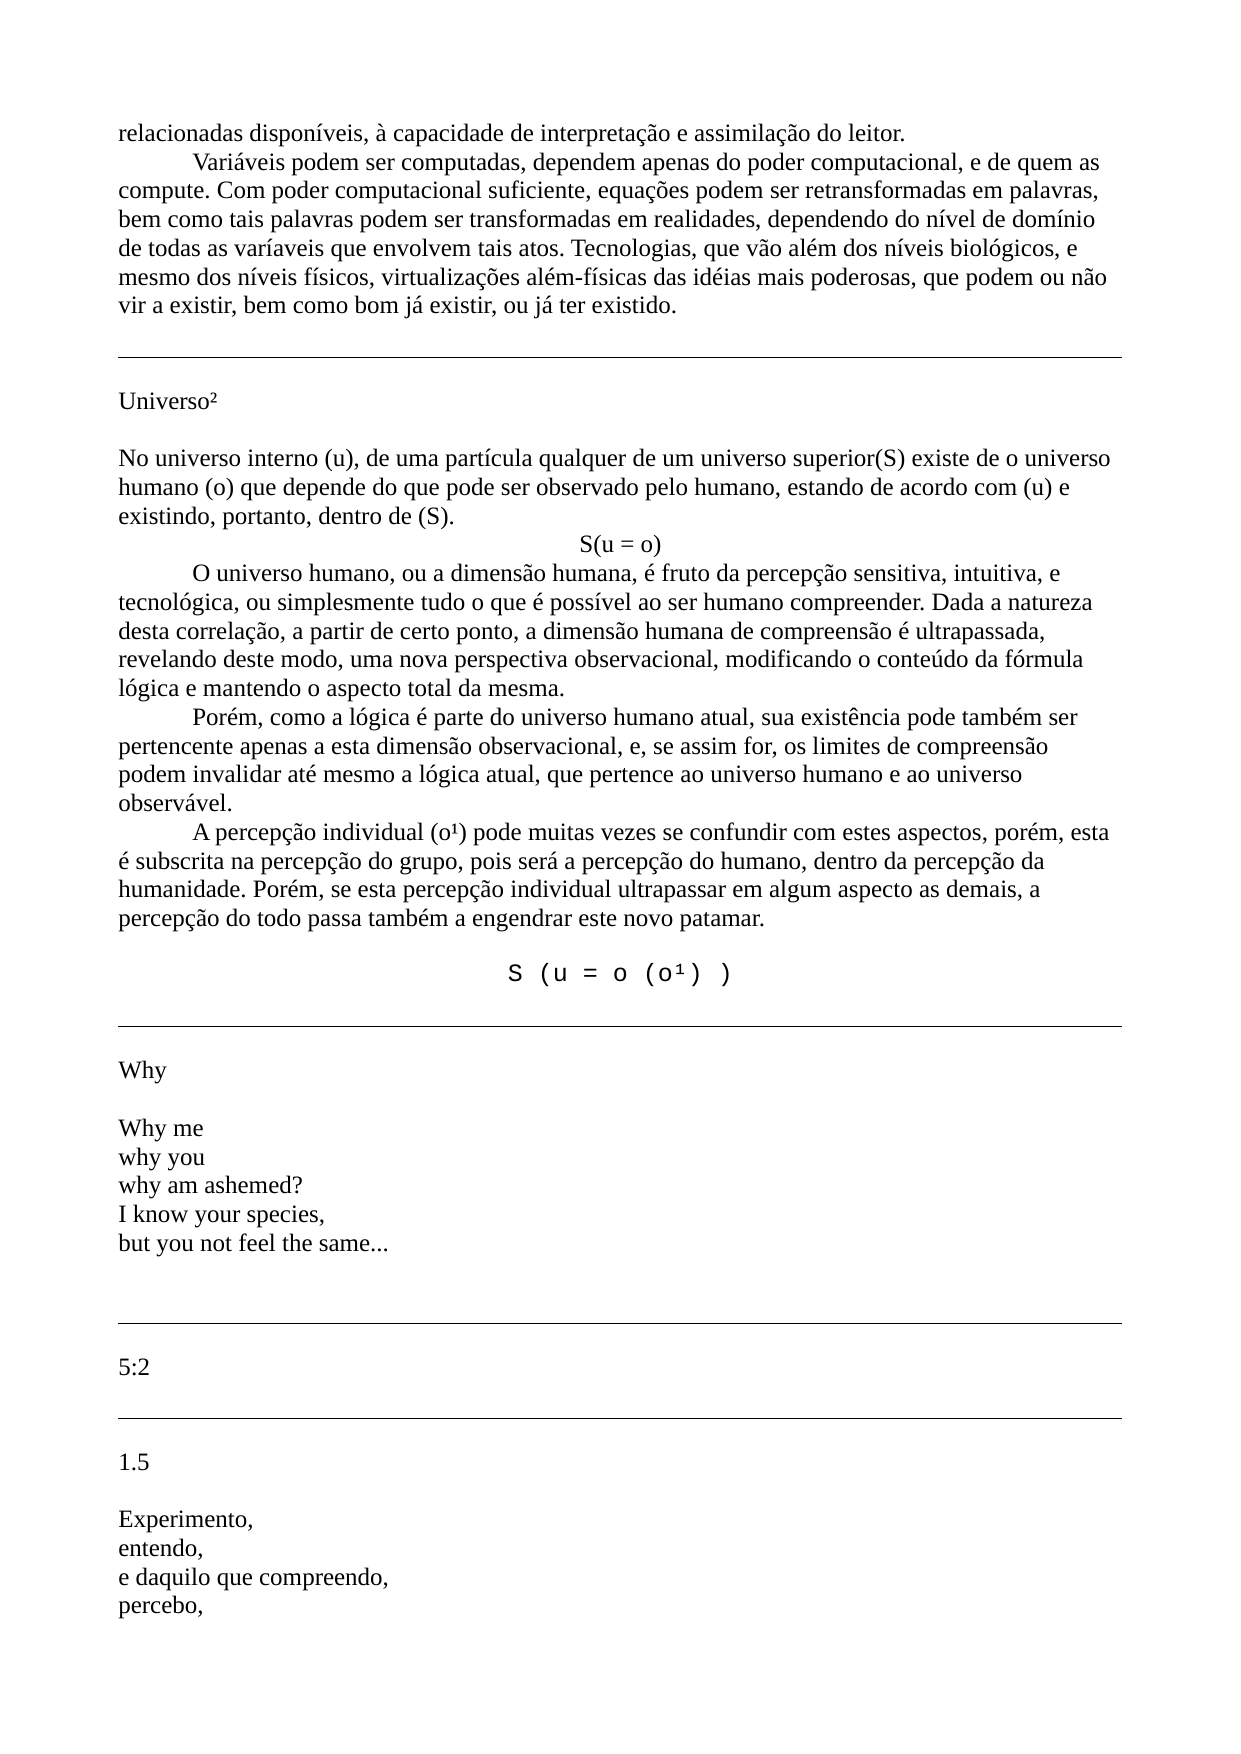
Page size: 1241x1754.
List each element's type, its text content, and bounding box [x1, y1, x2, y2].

text O universo humano, ou a dimensão humana, é fruto da percepção sensitiva, intuitiva, e tecnológica, ou simplesmente tudo o que é possível ao ser humano compreender. Dada a natureza desta correlação, a partir de certo ponto, a dimensão humana de compreensão é ultrapassada, revelando deste modo, uma nova perspectiva observacional, modificando o conteúdo da fórmula lógica e mantendo o aspecto total da mesma. Porém, como a lógica é parte do universo humano atual, sua existência pode também ser pertencente apenas a esta dimensão observacional, e, se assim for, os limites de compreensão podem invalidar até mesmo a lógica atual, que pertence ao universo humano e ao universo observável. A percepção individual (o¹) pode muitas vezes se confundir com estes aspectos, porém, esta é subscrita na percepção do grupo, pois será a percepção do humano, dentro da percepção da humanidade. Porém, se esta percepção individual ultrapassar em algum aspecto as demais, a percepção do todo passa também a engendrar este novo patamar. [118, 558, 1122, 961]
text Experimento, [118, 1504, 1122, 1533]
text relacionadas disponíveis, à capacidade de interpretação e assimilação do leitor. [118, 118, 1122, 147]
text e daquilo que compreendo, [118, 1562, 1122, 1591]
text 5:2 [118, 1352, 1122, 1381]
text Why [118, 1055, 1122, 1084]
text why am ashemed? [118, 1170, 1122, 1199]
text Universo² [118, 386, 1122, 414]
text 1.5 [118, 1447, 1122, 1476]
text Variáveis podem ser computadas, dependem apenas do poder computacional, e de quem as compute. Com poder computacional suficiente, equações podem ser retransformadas em palavras, bem como tais palavras podem ser transformadas em realidades, dependendo do nível de domínio de todas as varíaveis que envolvem tais atos. Tecnologias, que vão além dos níveis biológicos, e mesmo dos níveis físicos, virtualizações além-físicas das idéias mais poderosas, que podem ou não vir a existir, bem como bom já existir, ou já ter existido. [118, 147, 1122, 319]
text No universo interno (u), de uma partícula qualquer de um universo superior(S) existe de o universo humano (o) que depende do que pode ser observado pelo humano, estando de acordo com (u) e existindo, portanto, dentro de (S). [118, 443, 1122, 529]
text percebo, [118, 1591, 1122, 1619]
text Why me [118, 1113, 1122, 1142]
text S (u = o (o¹) ) [118, 961, 1122, 989]
text why you [118, 1142, 1122, 1170]
text I know your species, [118, 1199, 1122, 1228]
text but you not feel the same... [118, 1228, 1122, 1257]
text S(u = o) [118, 529, 1122, 558]
text entendo, [118, 1533, 1122, 1562]
